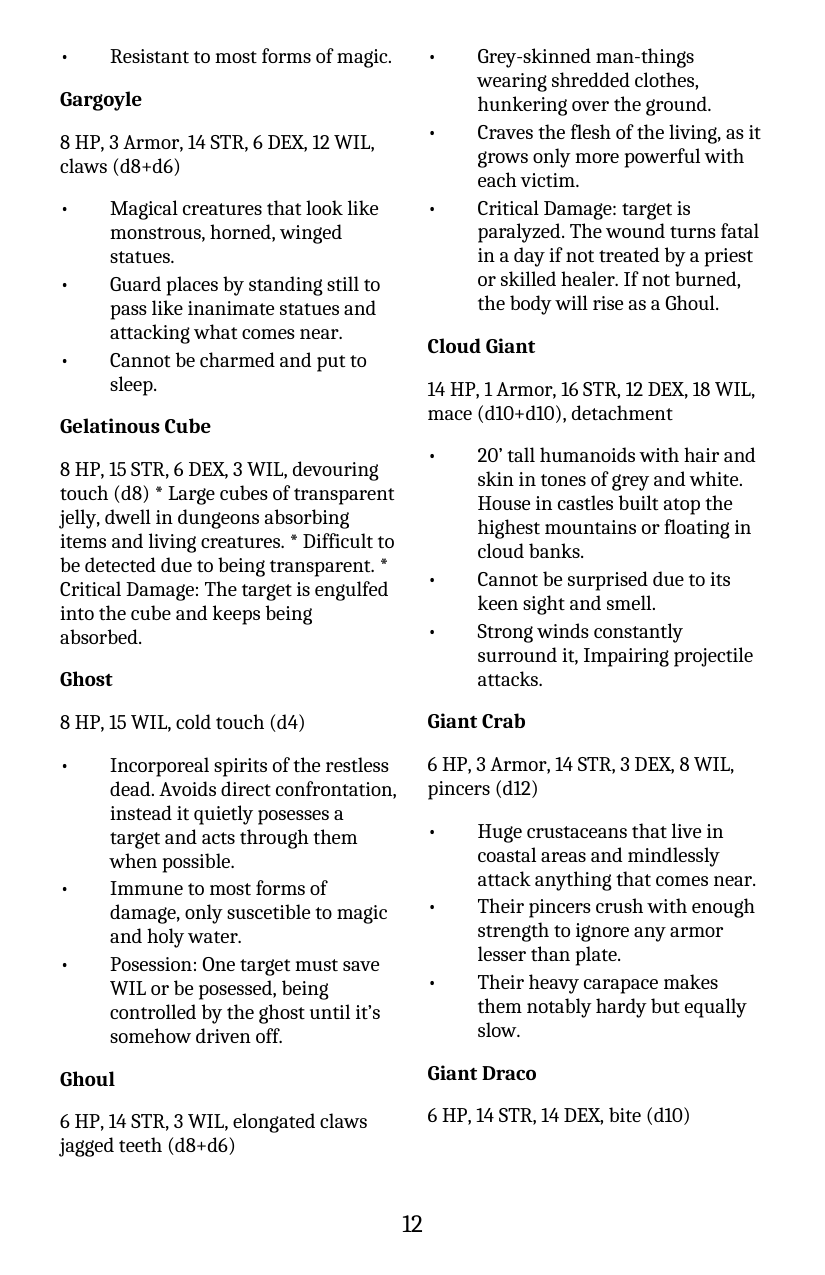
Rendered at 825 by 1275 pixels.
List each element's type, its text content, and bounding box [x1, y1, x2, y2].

list Their pincers crush with enough strength to ignore any armor lesser than plate. [427, 895, 765, 967]
list 20’ tall humanoids with hair and skin in tones of grey and white. House in castles built atop the highest mountains or floating in cloud banks. [427, 444, 765, 564]
list Guard places by standing still to pass like inanimate statues and attacking what comes near. [60, 273, 397, 344]
text 6 HP, 14 STR, 14 DEX, bite (d10) [427, 1104, 765, 1128]
list Cannot be charmed and put to sleep. [60, 348, 397, 396]
list Resistant to most forms of magic. [60, 45, 397, 69]
list Magical creatures that look like monstrous, horned, winged statues. [60, 197, 397, 269]
text Ghost [60, 668, 397, 692]
text Cloud Giant [427, 335, 765, 359]
list Cannot be surprised due to its keen sight and smell. [427, 568, 765, 616]
text Gelatinous Cube [60, 415, 397, 439]
text Gargoyle [60, 88, 397, 112]
text 8 HP, 15 STR, 6 DEX, 3 WIL, devouring touch (d8) * Large cubes of transparent jelly, dwell in dungeons absorbing items and living creatures. * Difficult to be detected due to being transparent. * Critical Damage: The target is engulfed into the cube and keeps being absorbed. [60, 458, 397, 649]
text Giant Crab [427, 710, 765, 734]
list Strong winds constantly surround it, Impairing projectile attacks. [427, 619, 765, 691]
text 8 HP, 15 WIL, cold touch (d4) [60, 711, 397, 735]
text Ghoul [60, 1067, 397, 1091]
text 14 HP, 1 Armor, 16 STR, 12 DEX, 18 WIL, mace (d10+d10), detachment [427, 377, 765, 425]
list Immune to most forms of damage, only suscetible to magic and holy water. [60, 877, 397, 949]
text 8 HP, 3 Armor, 14 STR, 6 DEX, 12 WIL, claws (d8+d6) [60, 130, 397, 178]
list Craves the flesh of the living, as it grows only more powerful with each victim. [427, 121, 765, 192]
text Giant Draco [427, 1061, 765, 1085]
list Huge crustaceans that live in coastal areas and mindlessly attack anything that comes near. [427, 819, 765, 891]
list Their heavy carapace makes them notably hardy but equally slow. [427, 971, 765, 1042]
text 6 HP, 3 Armor, 14 STR, 3 DEX, 8 WIL, pincers (d12) [427, 753, 765, 801]
list Grey-skinned man-things wearing shredded clothes, hunkering over the ground. [427, 45, 765, 117]
list Incorporeal spirits of the restless dead. Avoids direct confrontation, instead it quietly posesses a target and acts through them when possible. [60, 753, 397, 873]
list Critical Damage: target is paralyzed. The wound turns fatal in a day if not treated by a priest or skilled healer. If not burned, the body will rise as a Ghoul. [427, 196, 765, 316]
list Posession: One target must save WIL or be posessed, being controlled by the ghost until it’s somehow driven off. [60, 953, 397, 1048]
text 6 HP, 14 STR, 3 WIL, elongated claws jagged teeth (d8+d6) [60, 1110, 397, 1158]
